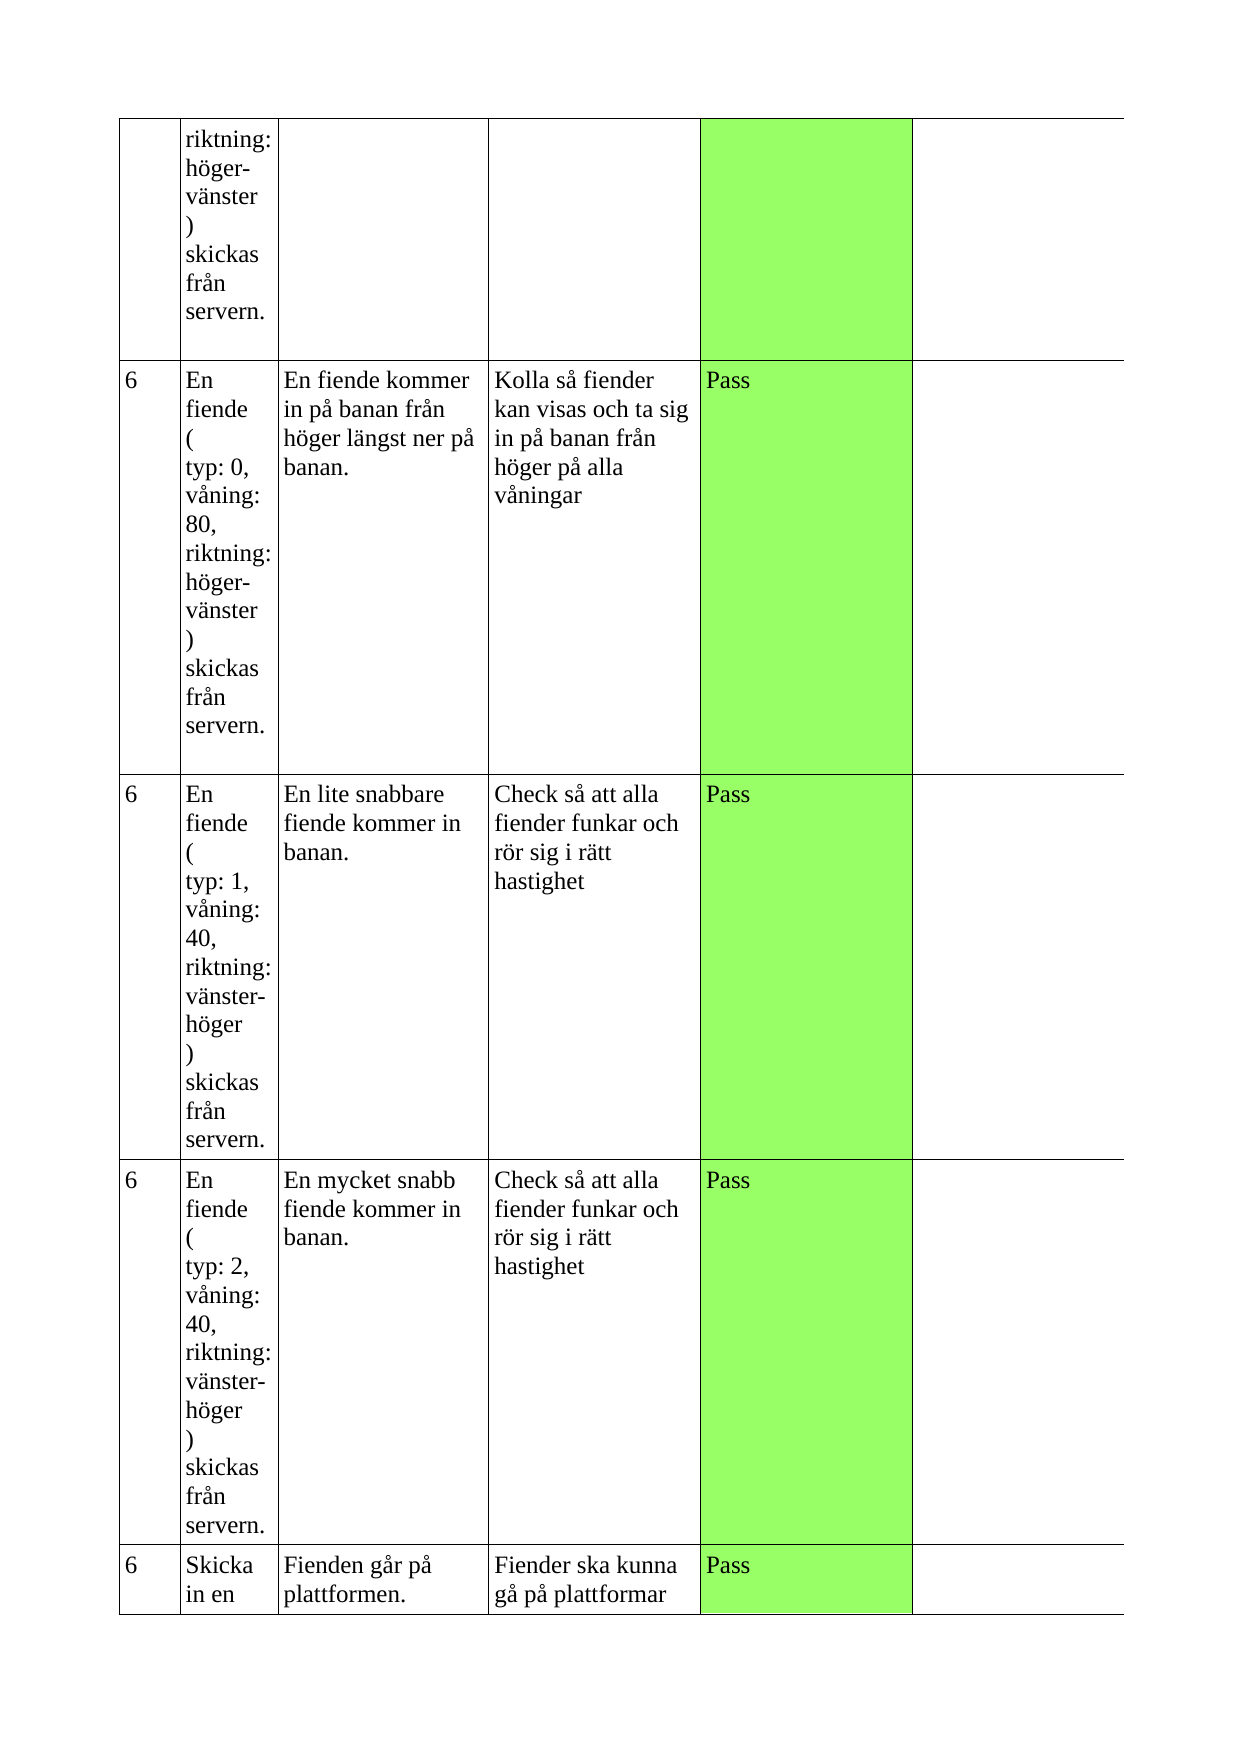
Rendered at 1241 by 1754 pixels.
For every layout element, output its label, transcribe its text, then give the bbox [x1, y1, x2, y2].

table_cell Check så att alla fiender funkar och rör sig i rätt hastighet [489, 775, 700, 1159]
table_cell [120, 119, 180, 360]
table_cell En lite snabbare fiende kommer in banan. [279, 775, 488, 1159]
table_cell Kolla så fiender kan visas och ta sig in på banan från höger på alla våningar [489, 361, 700, 774]
table_cell En fiende ( typ: 2, våning: 40, riktning: vänster-höger ) skickas från servern. [181, 1160, 278, 1544]
table_cell riktning: höger-vänster ) skickas från servern. [181, 119, 278, 360]
table_cell [489, 119, 700, 360]
table_cell Check så att alla fiender funkar och rör sig i rätt hastighet [489, 1160, 700, 1544]
table_cell En fiende kommer in på banan från höger längst ner på banan. [279, 361, 488, 774]
table_cell [913, 119, 1123, 360]
table_cell Pass [701, 361, 912, 774]
table_cell Pass [701, 1160, 912, 1544]
table_cell Fiender ska kunna gå på plattformar [489, 1545, 700, 1613]
table_cell 6 [120, 361, 180, 774]
table_cell Fienden går på plattformen. [279, 1545, 488, 1613]
table_cell En fiende ( typ: 0, våning: 80, riktning: höger-vänster ) skickas från servern. [181, 361, 278, 774]
table_cell En mycket snabb fiende kommer in banan. [279, 1160, 488, 1544]
table_cell [913, 775, 1123, 1159]
table_cell Pass [701, 1545, 912, 1613]
table_cell [913, 361, 1123, 774]
table_cell [913, 1545, 1123, 1613]
table_cell [913, 1160, 1123, 1544]
table_cell [279, 119, 488, 360]
table_cell 6 [120, 775, 180, 1159]
table_cell 6 [120, 1545, 180, 1613]
table_cell [701, 119, 912, 360]
table_cell En fiende ( typ: 1, våning: 40, riktning: vänster-höger ) skickas från servern. [181, 775, 278, 1159]
table_cell Skicka in en [181, 1545, 278, 1613]
table_cell Pass [701, 775, 912, 1159]
table_cell 6 [120, 1160, 180, 1544]
